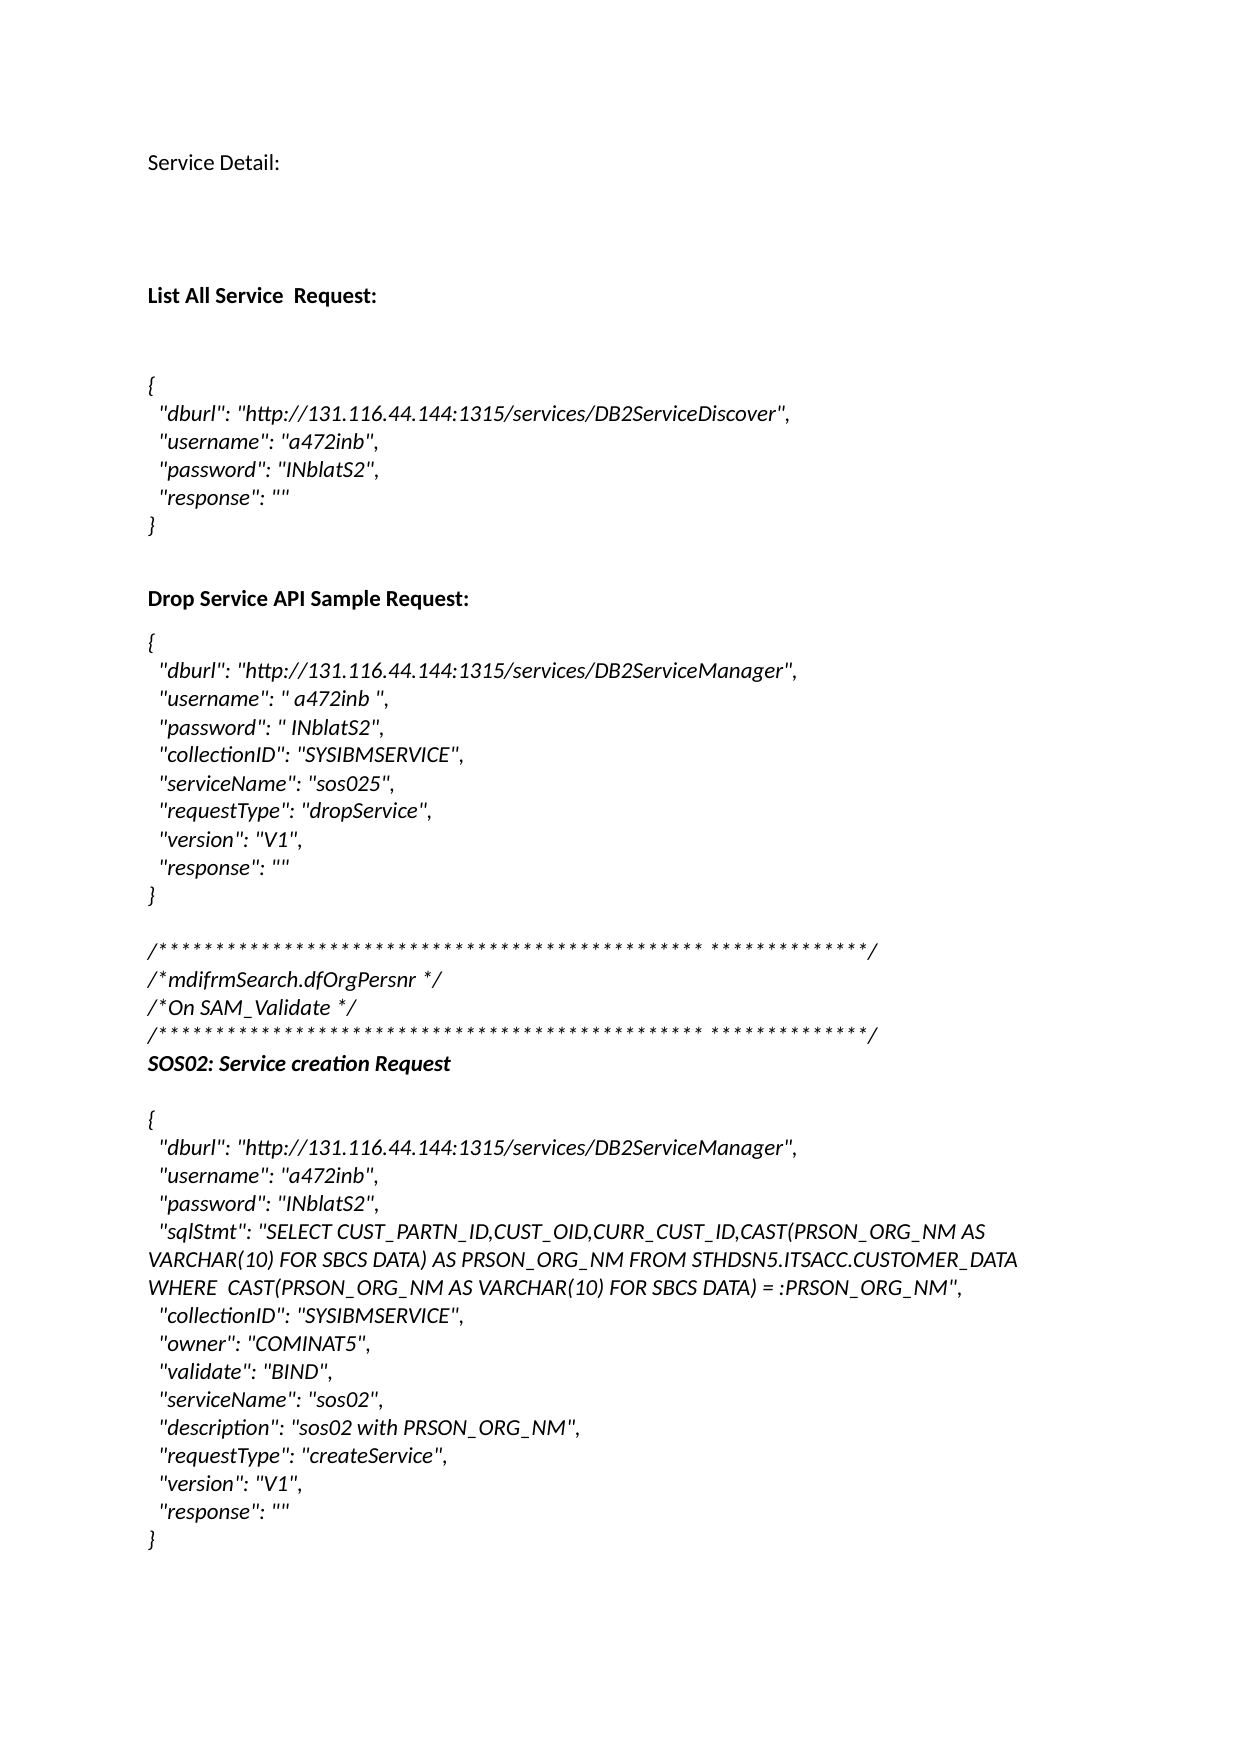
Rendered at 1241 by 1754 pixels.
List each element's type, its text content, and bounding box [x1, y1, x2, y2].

text Drop Service API Sample Request: [148, 584, 1093, 612]
text } [148, 511, 1093, 539]
text "dburl": "http://131.116.44.144:1315/services/DB2ServiceManager", [148, 1133, 1093, 1161]
text SOS02: Service creation Request [148, 1049, 1093, 1077]
text "serviceName": "sos02", [148, 1385, 1093, 1413]
text "password": "INblatS2", [148, 1189, 1093, 1217]
text "username": "a472inb", [148, 1161, 1093, 1189]
text "collectionID": "SYSIBMSERVICE", [148, 1301, 1093, 1329]
text } [148, 881, 1093, 909]
text "requestType": "dropService", [148, 797, 1093, 825]
text "username": "a472inb", [148, 427, 1093, 455]
text List All Service Request: [148, 282, 1093, 310]
text } [148, 1525, 1093, 1553]
text "validate": "BIND", [148, 1357, 1093, 1385]
text /*On SAM_Validate */ [148, 993, 1093, 1021]
text "password": "INblatS2", [148, 455, 1093, 483]
text "password": " INblatS2", [148, 713, 1093, 741]
text "collectionID": "SYSIBMSERVICE", [148, 741, 1093, 769]
text "description": "sos02 with PRSON_ORG_NM", [148, 1413, 1093, 1441]
text { [148, 1105, 1093, 1133]
text "response": "" [148, 483, 1093, 511]
text "username": " a472inb ", [148, 684, 1093, 713]
text Service Detail: [148, 148, 1093, 176]
text /************************************************ **************/ [148, 937, 1093, 965]
text "requestType": "createService", [148, 1441, 1093, 1469]
text /*mdifrmSearch.dfOrgPersnr */ [148, 965, 1093, 993]
text /************************************************ **************/ [148, 1021, 1093, 1049]
text "serviceName": "sos025", [148, 769, 1093, 797]
text "response": "" [148, 853, 1093, 881]
text "version": "V1", [148, 825, 1093, 853]
text "sqlStmt": "SELECT CUST_PARTN_ID,CUST_OID,CURR_CUST_ID,CAST(PRSON_ORG_NM AS VARCHAR(10) FOR SBCS DATA) AS PRSON_ORG_NM FROM STHDSN5.ITSACC.CUSTOMER_DATA WHERE CAST(PRSON_ORG_NM AS VARCHAR(10) FOR SBCS DATA) = :PRSON_ORG_NM", [148, 1217, 1093, 1301]
text { [148, 371, 1093, 399]
text "owner": "COMINAT5", [148, 1329, 1093, 1357]
text "version": "V1", [148, 1469, 1093, 1497]
text { [148, 628, 1093, 657]
text "dburl": "http://131.116.44.144:1315/services/DB2ServiceDiscover", [148, 399, 1093, 427]
text "dburl": "http://131.116.44.144:1315/services/DB2ServiceManager", [148, 657, 1093, 684]
text "response": "" [148, 1497, 1093, 1525]
